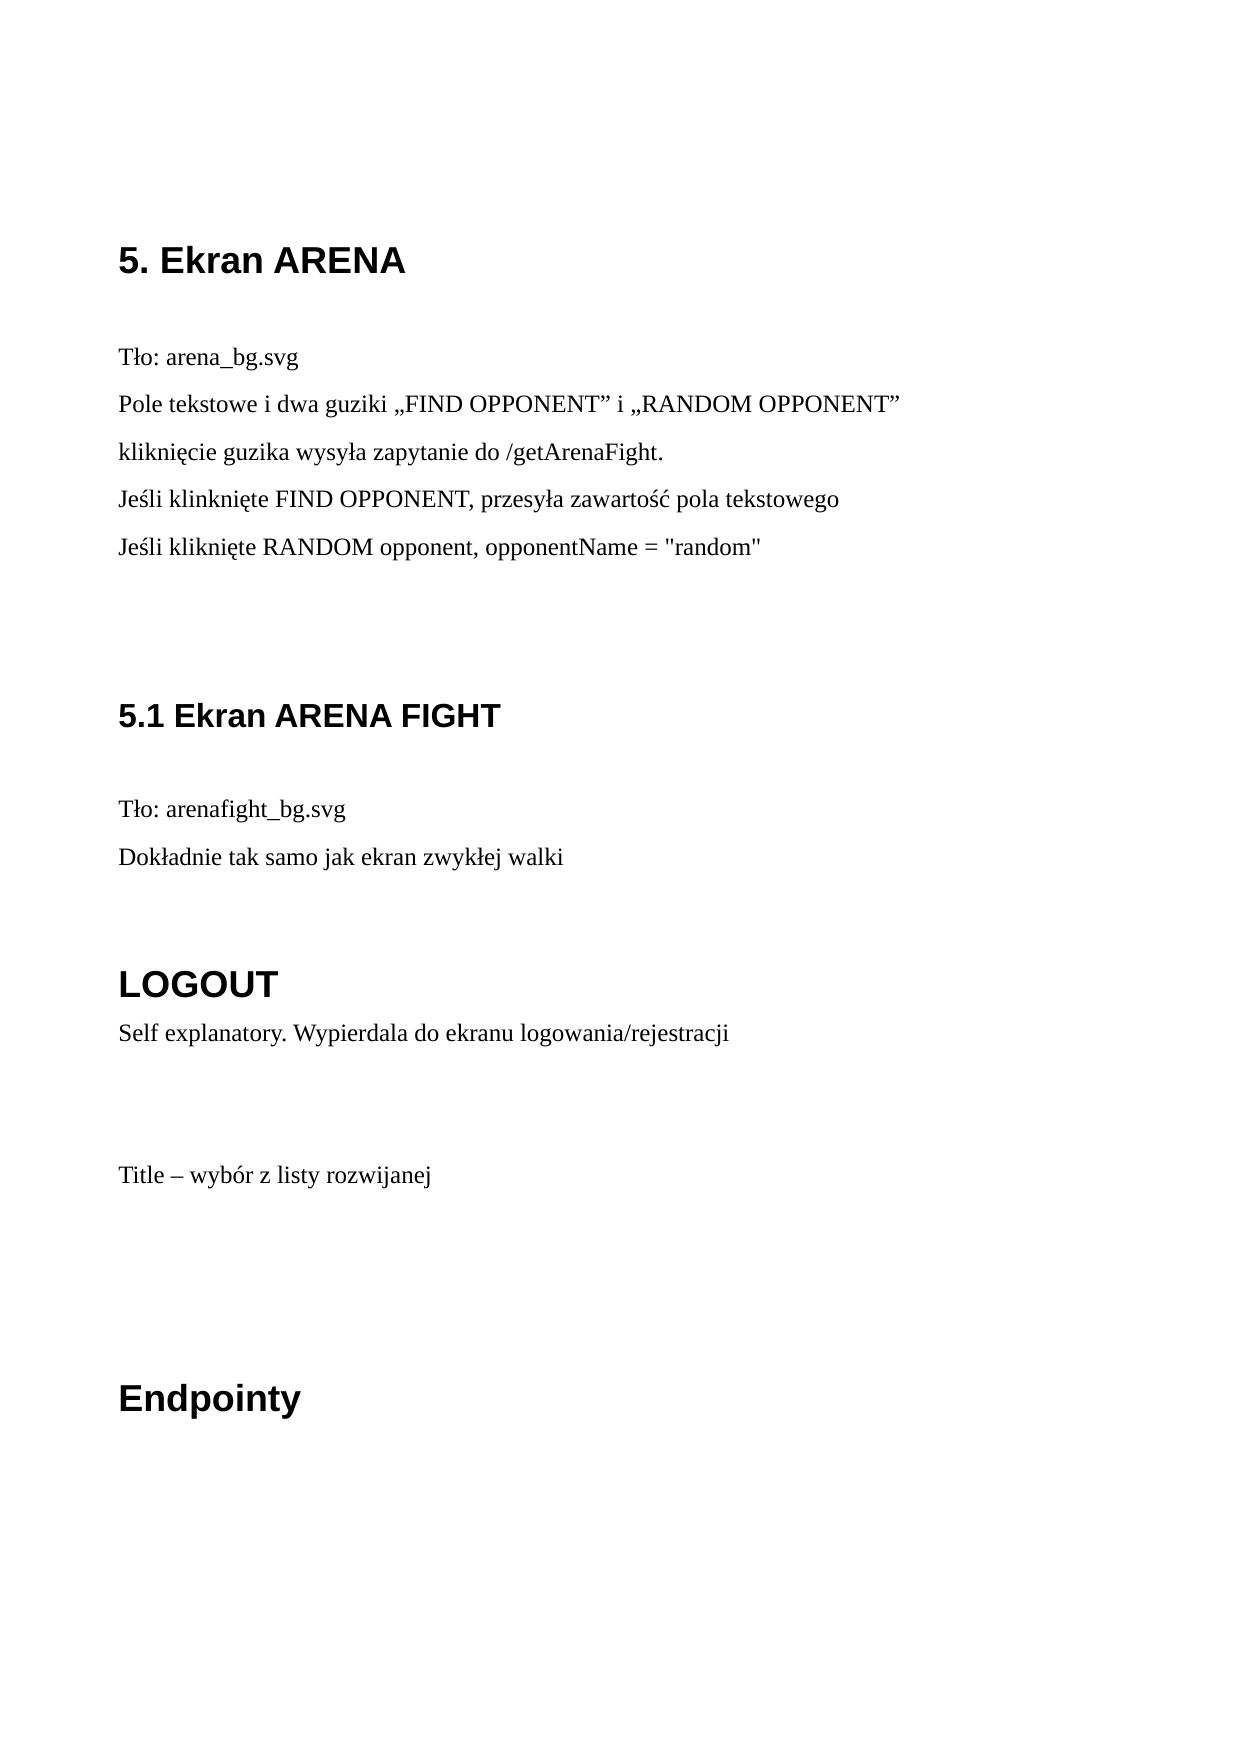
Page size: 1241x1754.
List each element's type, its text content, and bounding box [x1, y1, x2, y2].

text Pole tekstowe i dwa guziki „FIND OPPONENT” i „RANDOM OPPONENT” [118, 389, 1122, 418]
text Jeśli klinknięte FIND OPPONENT, przesyła zawartość pola tekstowego [118, 484, 1122, 513]
text Jeśli kliknięte RANDOM opponent, opponentName = "random" [118, 532, 1122, 561]
subtitle 5. Ekran ARENA [118, 238, 1122, 281]
subtitle Endpointy [118, 1376, 1122, 1419]
subtitle LOGOUT [118, 962, 1122, 1005]
text Tło: arenafight_bg.svg [118, 794, 1122, 823]
subtitle 5.1 Ekran ARENA FIGHT [118, 696, 1122, 734]
text Dokładnie tak samo jak ekran zwykłej walki [118, 842, 1122, 871]
text kliknięcie guzika wysyła zapytanie do /getArenaFight. [118, 437, 1122, 466]
text Title – wybór z listy rozwijanej [118, 1160, 1122, 1189]
text Tło: arena_bg.svg [118, 342, 1122, 370]
text Self explanatory. Wypierdala do ekranu logowania/rejestracji [118, 1018, 1122, 1046]
